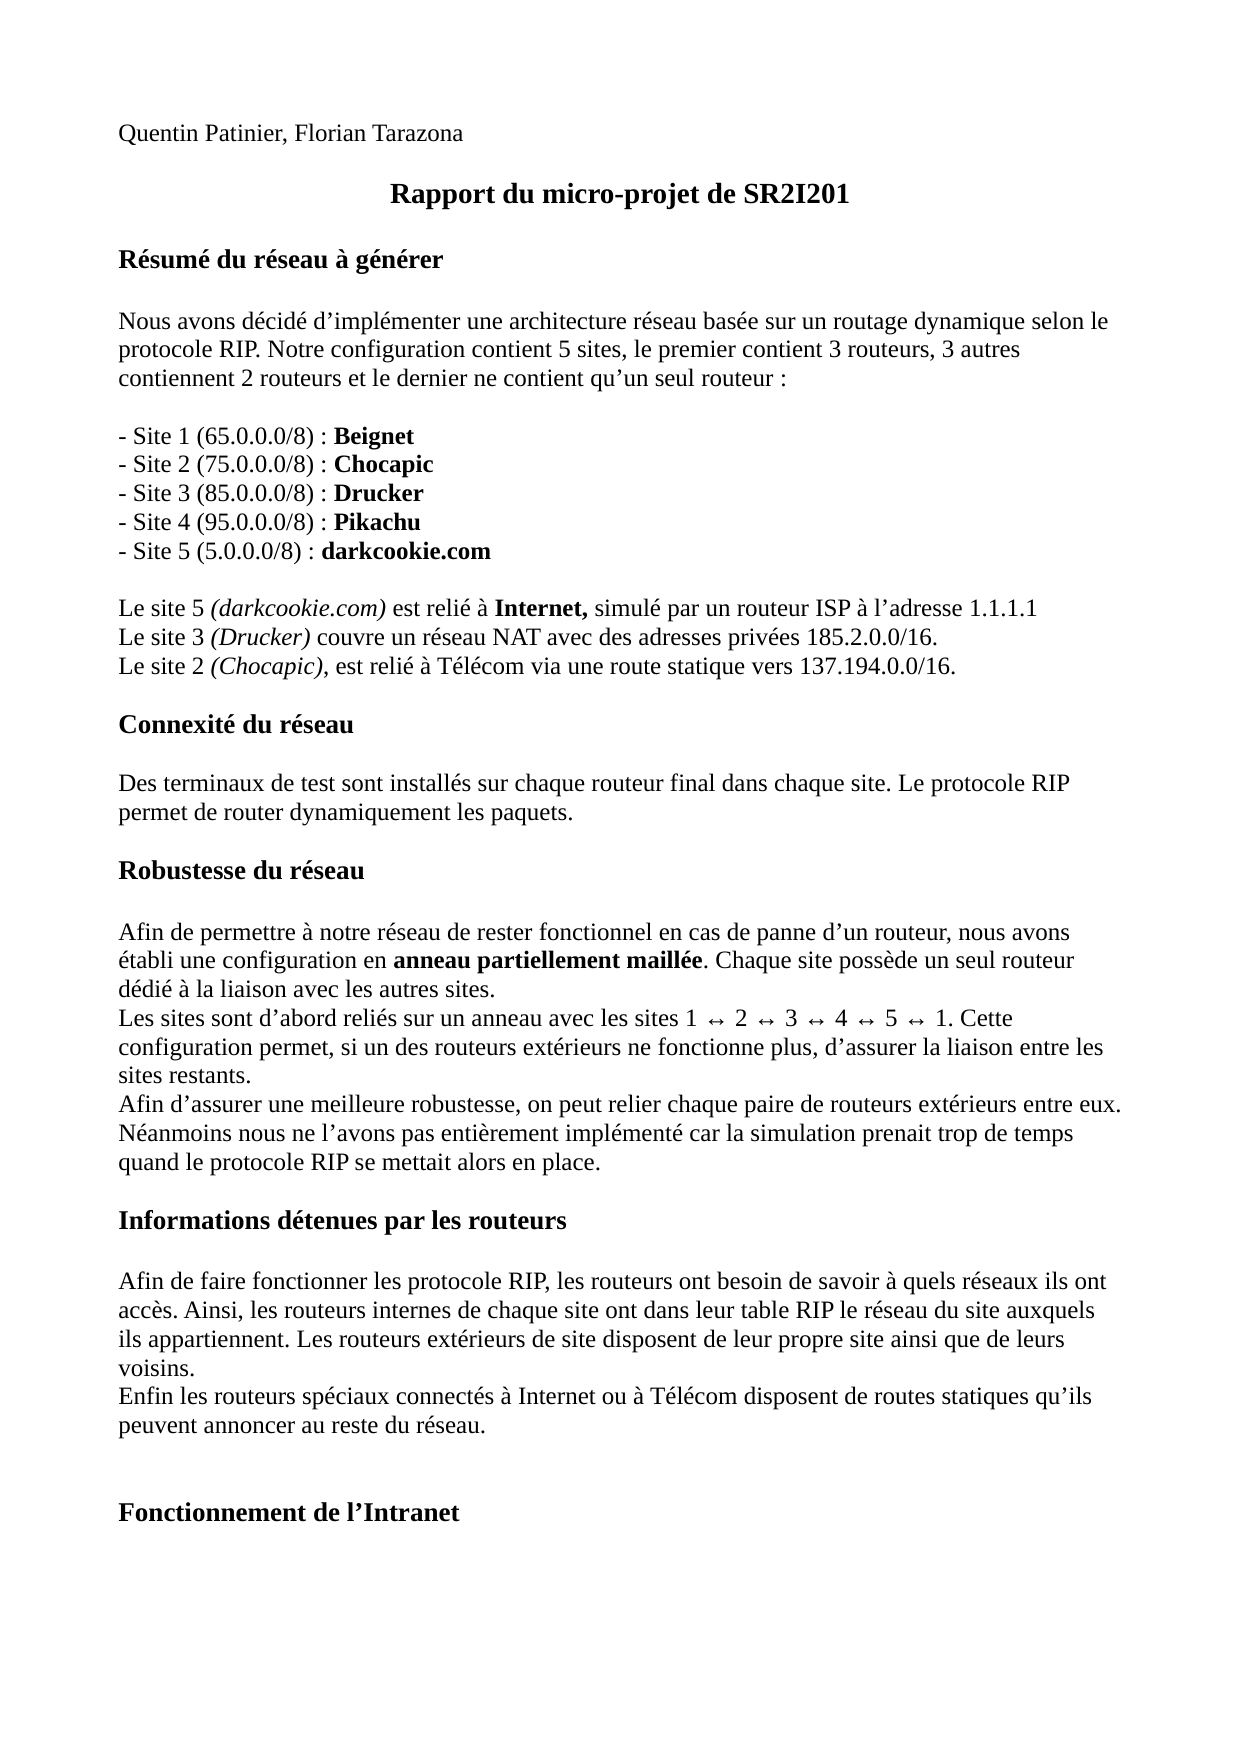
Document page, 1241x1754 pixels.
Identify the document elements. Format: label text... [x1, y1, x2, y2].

text Le site 5 (darkcookie.com) est relié à Internet, simulé par un routeur ISP à l’adresse 1.1.1.1 [118, 593, 1122, 622]
text - Site 3 (85.0.0.0/8) : Drucker [118, 478, 1122, 507]
text Afin d’assurer une meilleure robustesse, on peut relier chaque paire de routeurs extérieurs entre eux. Néanmoins nous ne l’avons pas entièrement implémenté car la simulation prenait trop de temps quand le protocole RIP se mettait alors en place. [118, 1089, 1122, 1175]
text Connexité du réseau [118, 708, 1122, 739]
text Robustesse du réseau [118, 854, 1122, 886]
text - Site 1 (65.0.0.0/8) : Beignet [118, 421, 1122, 449]
text - Site 2 (75.0.0.0/8) : Chocapic [118, 449, 1122, 478]
text Afin de faire fonctionner les protocole RIP, les routeurs ont besoin de savoir à quels réseaux ils ont accès. Ainsi, les routeurs internes de chaque site ont dans leur table RIP le réseau du site auxquels ils appartiennent. Les routeurs extérieurs de site disposent de leur propre site ainsi que de leurs voisins. [118, 1266, 1122, 1381]
text Le site 2 (Chocapic), est relié à Télécom via une route statique vers 137.194.0.0/16. [118, 651, 1122, 679]
text Le site 3 (Drucker) couvre un réseau NAT avec des adresses privées 185.2.0.0/16. [118, 622, 1122, 651]
text - Site 4 (95.0.0.0/8) : Pikachu [118, 507, 1122, 536]
text Nous avons décidé d’implémenter une architecture réseau basée sur un routage dynamique selon le protocole RIP. Notre configuration contient 5 sites, le premier contient 3 routeurs, 3 autres contiennent 2 routeurs et le dernier ne contient qu’un seul routeur : [118, 306, 1122, 392]
text Informations détenues par les routeurs [118, 1204, 1122, 1235]
text Afin de permettre à notre réseau de rester fonctionnel en cas de panne d’un routeur, nous avons établi une configuration en anneau partiellement maillée. Chaque site possède un seul routeur dédié à la liaison avec les autres sites. [118, 917, 1122, 1003]
text Enfin les routeurs spéciaux connectés à Internet ou à Télécom disposent de routes statiques qu’ils peuvent annoncer au reste du réseau. [118, 1381, 1122, 1439]
text - Site 5 (5.0.0.0/8) : darkcookie.com [118, 536, 1122, 564]
text Les sites sont d’abord reliés sur un anneau avec les sites 1 ↔ 2 ↔ 3 ↔ 4 ↔ 5 ↔ 1. Cette configuration permet, si un des routeurs extérieurs ne fonctionne plus, d’assurer la liaison entre les sites restants. [118, 1003, 1122, 1089]
text Résumé du réseau à générer [118, 243, 1122, 274]
text Rapport du micro-projet de SR2I201 [118, 176, 1122, 210]
text Des terminaux de test sont installés sur chaque routeur final dans chaque site. Le protocole RIP permet de router dynamiquement les paquets. [118, 768, 1122, 826]
text Fonctionnement de l’Intranet [118, 1496, 1122, 1528]
